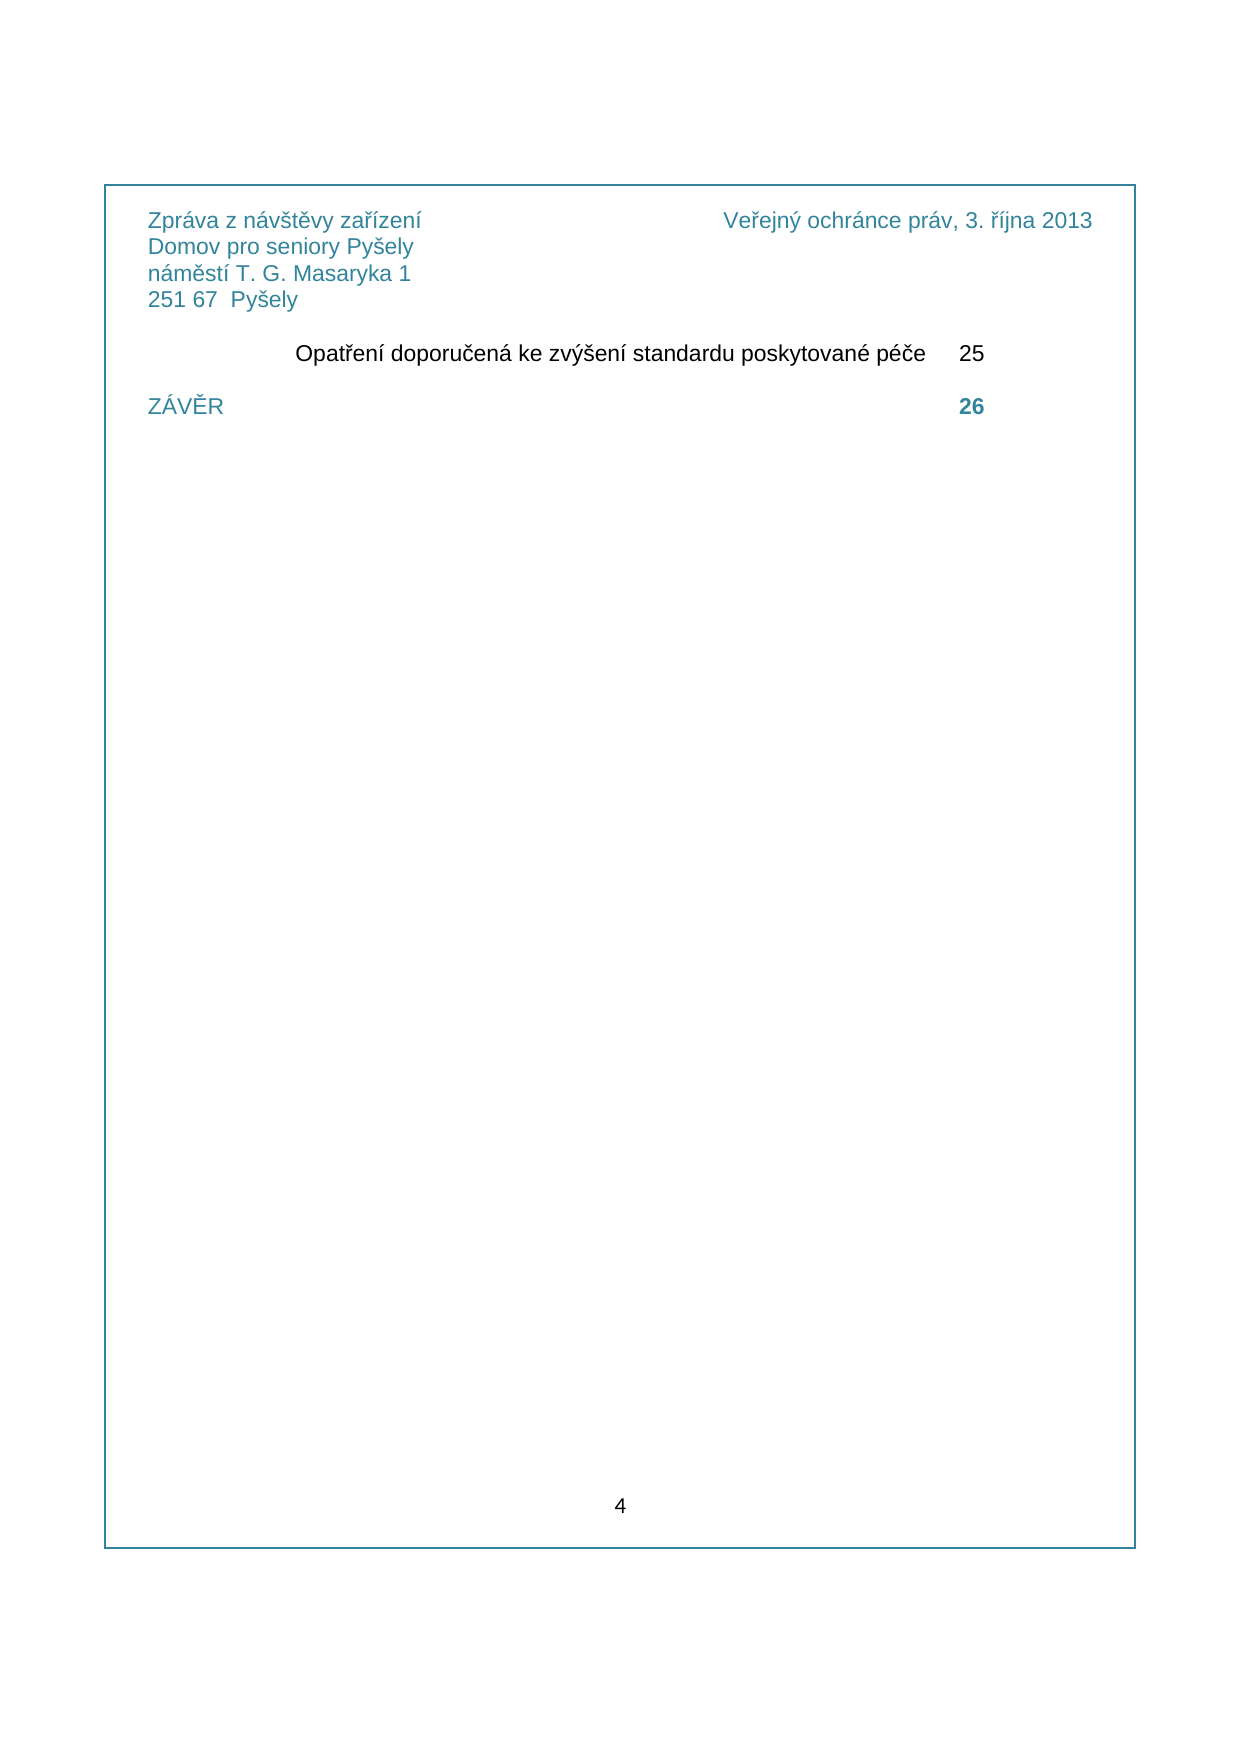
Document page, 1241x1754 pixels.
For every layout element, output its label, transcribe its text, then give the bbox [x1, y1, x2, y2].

text ZÁVĚR 26 [148, 393, 1092, 419]
text Opatření doporučená ke zvýšení standardu poskytované péče 25 [148, 340, 1092, 367]
